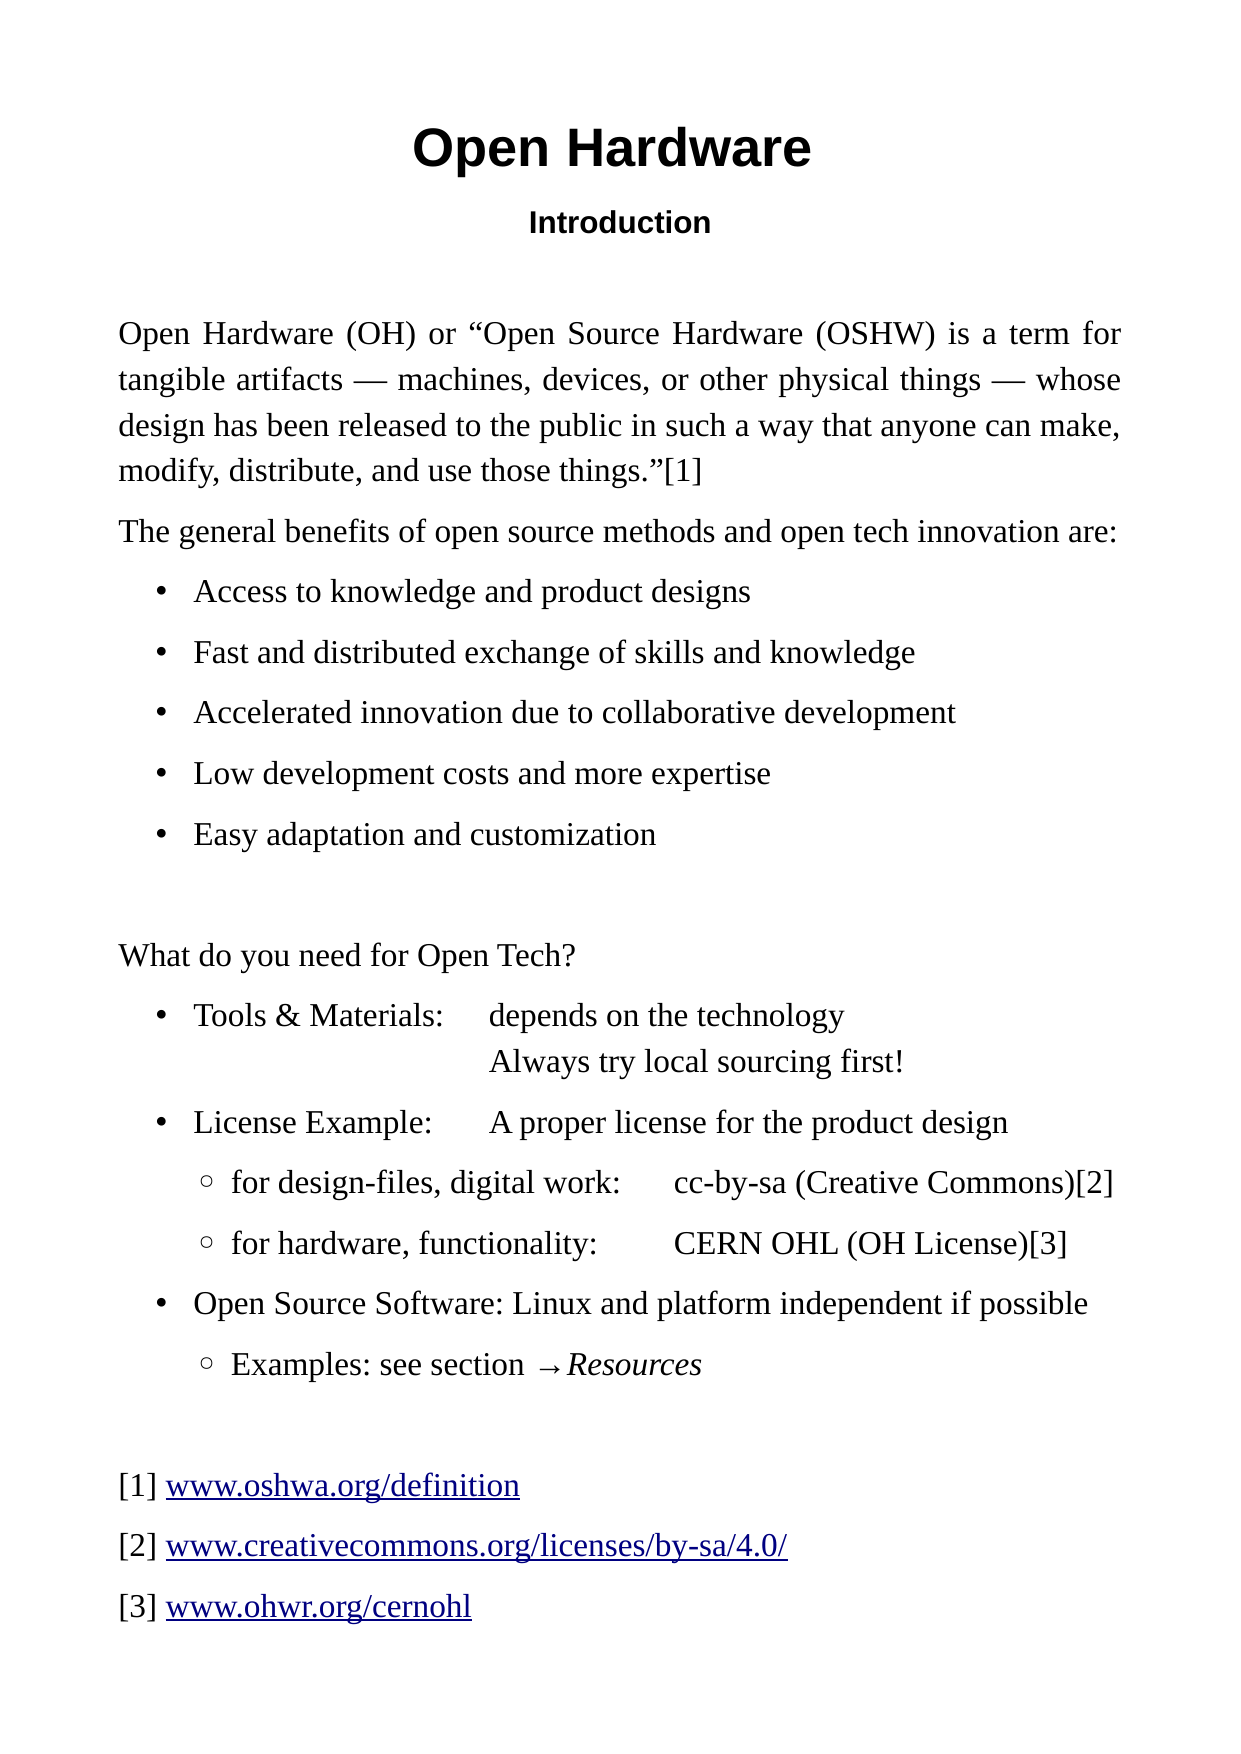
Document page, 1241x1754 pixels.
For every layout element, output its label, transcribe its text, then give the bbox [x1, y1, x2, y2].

list Fast and distributed exchange of skills and knowledge [156, 632, 1122, 671]
text Open Hardware (OH) or “Open Source Hardware (OSHW) is a term for tangible artifacts — machines, devices, or other physical things — whose design has been released to the public in such a way that anyone can make, modify, distribute, and use those things.”[1] [118, 313, 1122, 489]
text [1] www.oshwa.org/definition [118, 1465, 1122, 1503]
list Low development costs and more expertise [156, 753, 1122, 792]
list for hardware, functionality: CERN OHL (OH License)[3] [193, 1223, 1122, 1261]
title Open Hardware Introduction [118, 115, 1122, 240]
list Tools & Materials: depends on the technology Always try local sourcing first! [156, 995, 1122, 1080]
list Access to knowledge and product designs [156, 572, 1122, 610]
list License Example: A proper license for the product design [156, 1102, 1122, 1140]
list for design-files, digital work: cc-by-sa (Creative Commons)[2] [193, 1162, 1122, 1201]
text [2] www.creativecommons.org/licenses/by-sa/4.0/ [118, 1526, 1122, 1564]
list Open Source Software: Linux and platform independent if possible [156, 1283, 1122, 1322]
text [3] www.ohwr.org/cernohl [118, 1586, 1122, 1624]
list Examples: see section →Resources [193, 1344, 1122, 1382]
list Accelerated innovation due to collaborative development [156, 693, 1122, 731]
list Easy adaptation and customization [156, 814, 1122, 852]
text What do you need for Open Tech? [118, 935, 1122, 973]
text The general benefits of open source methods and open tech innovation are: [118, 511, 1122, 549]
